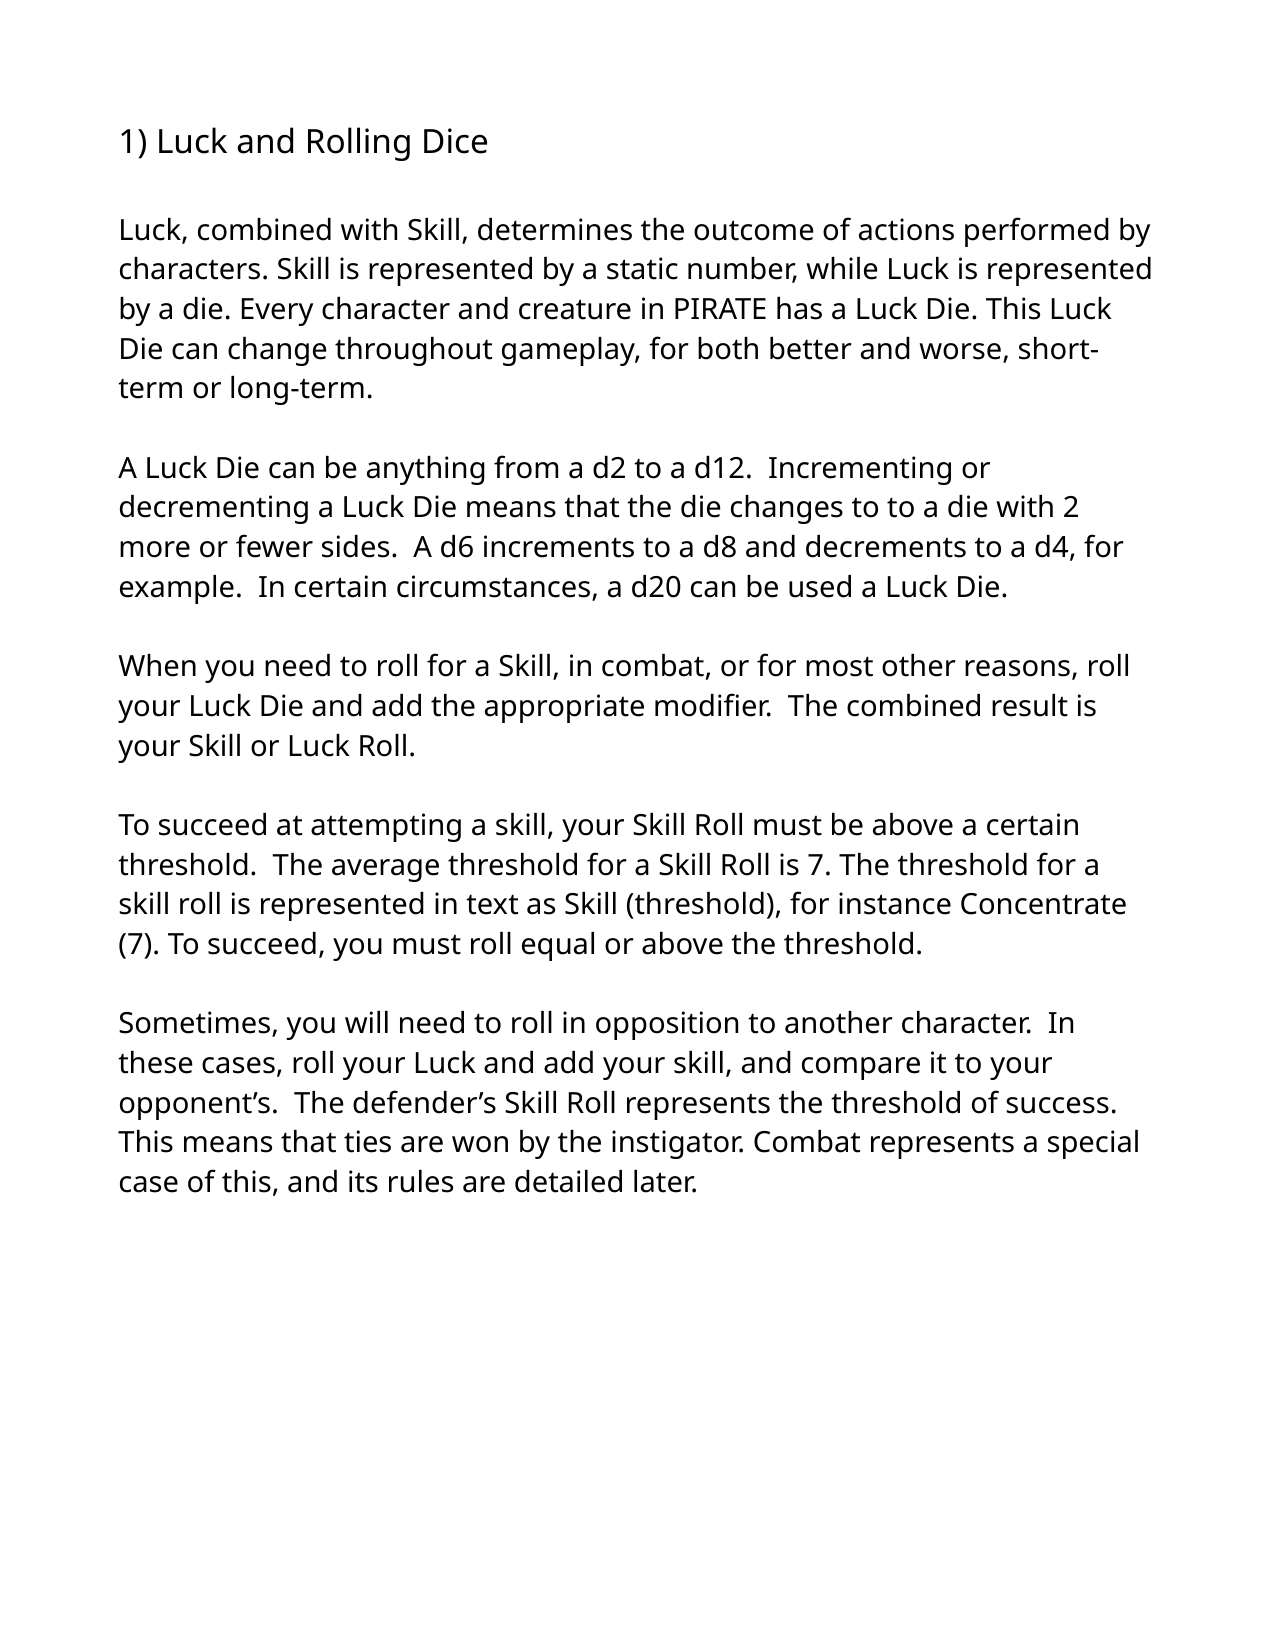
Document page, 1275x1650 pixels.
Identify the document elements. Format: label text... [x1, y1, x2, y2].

text When you need to roll for a Skill, in combat, or for most other reasons, roll your Luck Die and add the appropriate modifier. The combined result is your Skill or Luck Roll. [118, 646, 1157, 764]
text 1) Luck and Rolling Dice [118, 118, 1157, 163]
text Luck, combined with Skill, determines the outcome of actions performed by characters. Skill is represented by a static number, while Luck is represented by a die. Every character and creature in PIRATE has a Luck Die. This Luck Die can change throughout gameplay, for both better and worse, short-term or long-term. [118, 209, 1157, 407]
text Sometimes, you will need to roll in opposition to another character. In these cases, roll your Luck and add your skill, and compare it to your opponent’s. The defender’s Skill Roll represents the threshold of success. This means that ties are won by the instigator. Combat represents a special case of this, and its rules are detailed later. [118, 1003, 1157, 1201]
text To succeed at attempting a skill, your Skill Roll must be above a certain threshold. The average threshold for a Skill Roll is 7. The threshold for a skill roll is represented in text as Skill (threshold), for instance Concentrate (7). To succeed, you must roll equal or above the threshold. [118, 804, 1157, 963]
text A Luck Die can be anything from a d2 to a d12. Incrementing or decrementing a Luck Die means that the die changes to to a die with 2 more or fewer sides. A d6 increments to a d8 and decrements to a d4, for example. In certain circumstances, a d20 can be used a Luck Die. [118, 447, 1157, 606]
